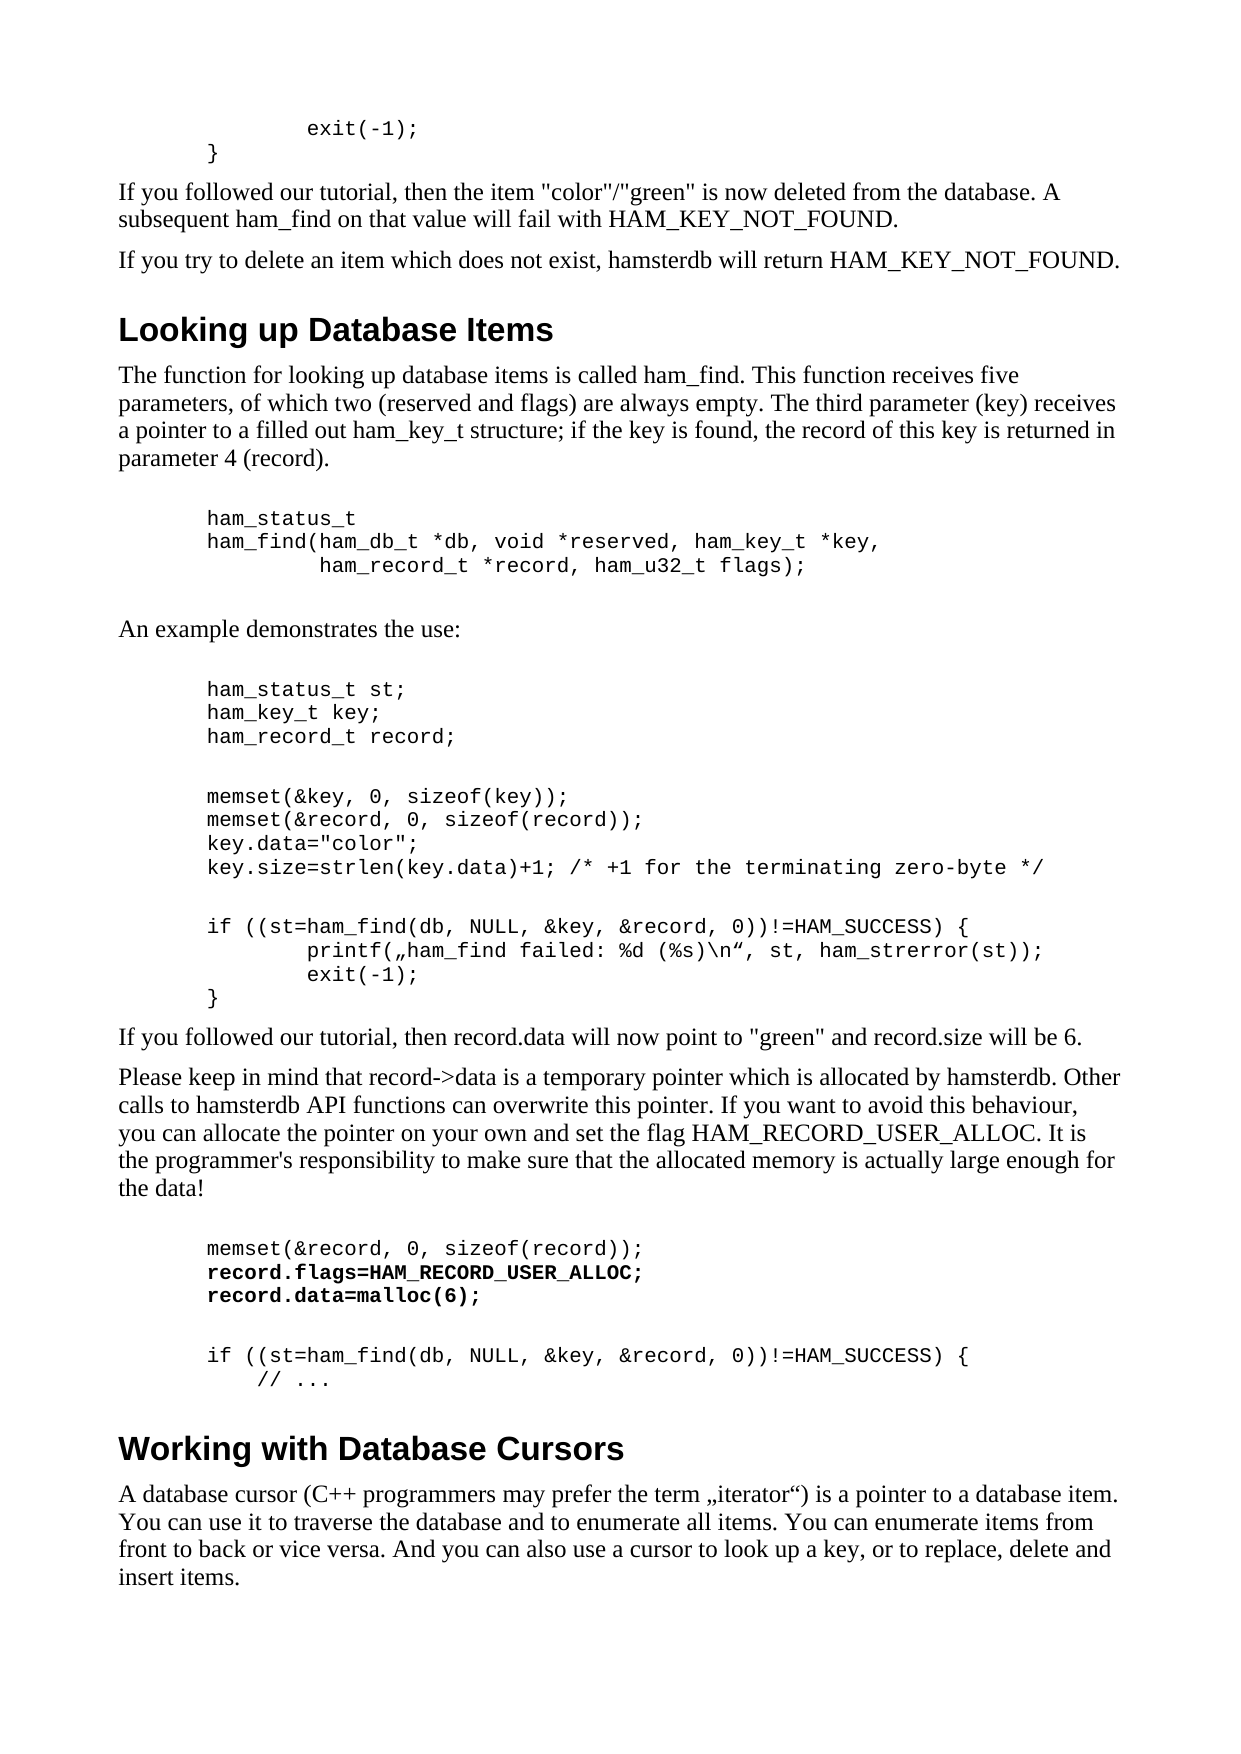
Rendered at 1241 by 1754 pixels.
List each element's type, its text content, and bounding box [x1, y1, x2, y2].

subtitle Looking up Database Items [118, 311, 1122, 348]
text memset(&key, 0, sizeof(key)); memset(&record, 0, sizeof(record)); key.data="color"; key.size=strlen(key.data)+1; /* +1 for the terminating zero-byte */ [207, 786, 1122, 880]
text A database cursor (C++ programmers may prefer the term „iterator“) is a pointer to a database item. You can use it to traverse the database and to enumerate all items. You can enumerate items from front to back or vice versa. And you can also use a cursor to look up a key, or to replace, delete and insert items. [118, 1480, 1122, 1591]
subtitle Working with Database Cursors [118, 1430, 1122, 1467]
text If you followed our tutorial, then record.data will now point to "green" and record.size will be 6. [118, 1023, 1122, 1051]
text if ((st=ham_find(db, NULL, &key, &record, 0))!=HAM_SUCCESS) { // ... [207, 1345, 1122, 1392]
text If you followed our tutorial, then the item "color"/"green" is now deleted from the database. A subsequent ham_find on that value will fail with HAM_KEY_NOT_FOUND. [118, 178, 1122, 233]
text if ((st=ham_find(db, NULL, &key, &record, 0))!=HAM_SUCCESS) { printf(„ham_find failed: %d (%s)\n“, st, ham_strerror(st)); exit(-1); } [207, 916, 1122, 1011]
text Please keep in mind that record->data is a temporary pointer which is allocated by hamsterdb. Other calls to hamsterdb API functions can overwrite this pointer. If you want to avoid this behaviour, you can allocate the pointer on your own and set the flag HAM_RECORD_USER_ALLOC. It is the programmer's responsibility to make sure that the allocated memory is actually large enough for the data! [118, 1063, 1122, 1202]
text The function for looking up database items is called ham_find. This function receives five parameters, of which two (reserved and flags) are always empty. The third parameter (key) receives a pointer to a filled out ham_key_t structure; if the key is found, the record of this key is returned in parameter 4 (record). [118, 361, 1122, 472]
text ham_status_t st; ham_key_t key; ham_record_t record; [207, 679, 1122, 750]
text exit(-1); } [207, 118, 1122, 165]
text ham_status_t ham_find(ham_db_t *db, void *reserved, ham_key_t *key, ham_record_t *record, ham_u32_t flags); [207, 508, 1122, 602]
text memset(&record, 0, sizeof(record)); record.flags=HAM_RECORD_USER_ALLOC; record.data=malloc(6); [207, 1238, 1122, 1309]
text If you try to delete an item which does not exist, hamsterdb will return HAM_KEY_NOT_FOUND. [118, 246, 1122, 273]
text An example demonstrates the use: [118, 615, 1122, 643]
